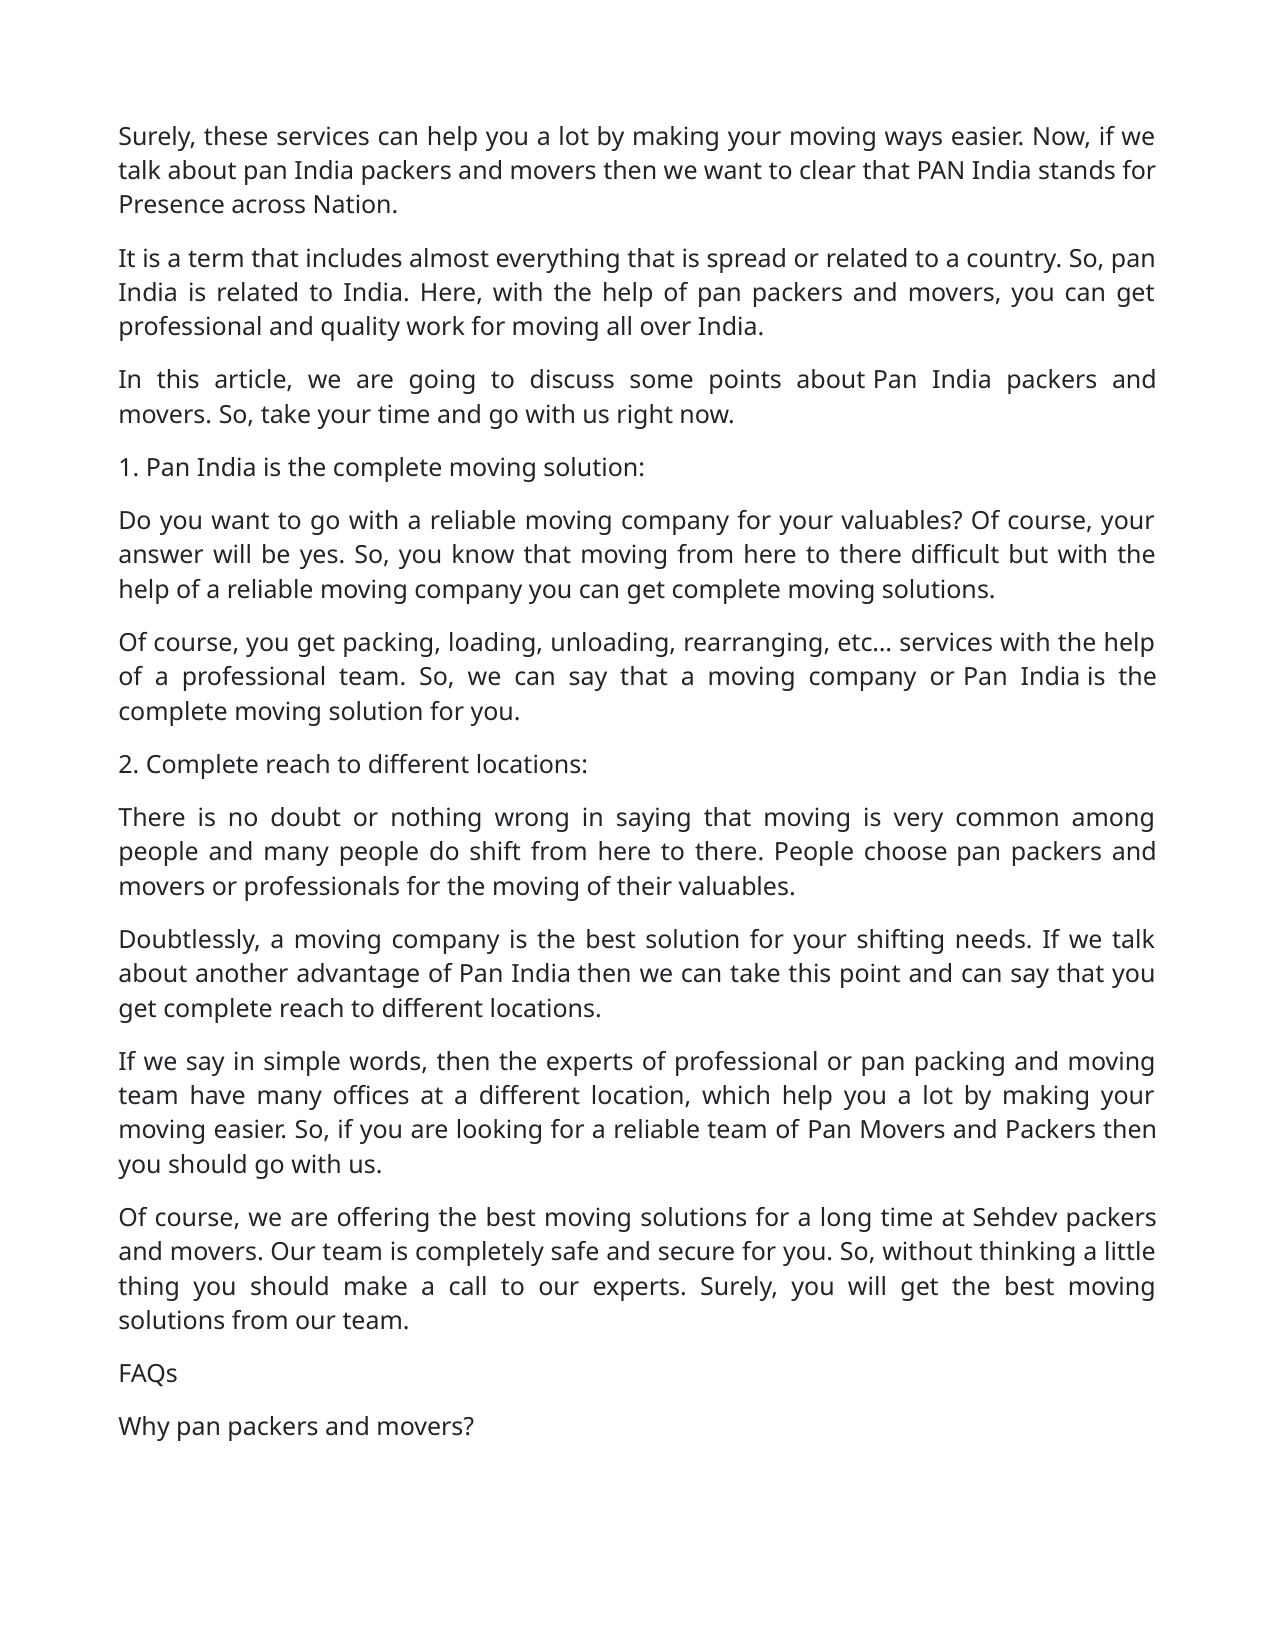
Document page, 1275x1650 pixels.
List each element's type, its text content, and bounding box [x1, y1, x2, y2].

text Why pan packers and movers? [118, 1409, 1157, 1443]
text There is no doubt or nothing wrong in saying that moving is very common among people and many people do shift from here to there. People choose pan packers and movers or professionals for the moving of their valuables. [118, 799, 1157, 902]
text Of course, you get packing, loading, unloading, rearranging, etc… services with the help of a professional team. So, we can say that a moving company or Pan India is the complete moving solution for you. [118, 624, 1157, 727]
text Doubtlessly, a moving company is the best solution for your shifting needs. If we talk about another advantage of Pan India then we can take this point and can say that you get complete reach to different locations. [118, 921, 1157, 1024]
text 2. Complete reach to different locations: [118, 746, 1157, 781]
text If we say in simple words, then the experts of professional or pan packing and moving team have many offices at a different location, which help you a lot by making your moving easier. So, if you are looking for a reliable team of Pan Movers and Packers then you should go with us. [118, 1043, 1157, 1181]
text 1. Pan India is the complete moving solution: [118, 449, 1157, 484]
text Surely, these services can help you a lot by making your moving ways easier. Now, if we talk about pan India packers and movers then we want to clear that PAN India stands for Presence across Nation. [118, 118, 1157, 221]
text FAQs [118, 1356, 1157, 1390]
text It is a term that includes almost everything that is spread or related to a country. So, pan India is related to India. Here, with the help of pan packers and movers, you can get professional and quality work for moving all over India. [118, 240, 1157, 343]
text Of course, we are offering the best moving solutions for a long time at Sehdev packers and movers. Our team is completely safe and secure for you. So, without thinking a little thing you should make a call to our experts. Surely, you will get the best moving solutions from our team. [118, 1199, 1157, 1337]
text Do you want to go with a reliable moving company for your valuables? Of course, your answer will be yes. So, you know that moving from here to there difficult but with the help of a reliable moving company you can get complete moving solutions. [118, 502, 1157, 606]
text In this article, we are going to discuss some points about Pan India packers and movers. So, take your time and go with us right now. [118, 362, 1157, 431]
